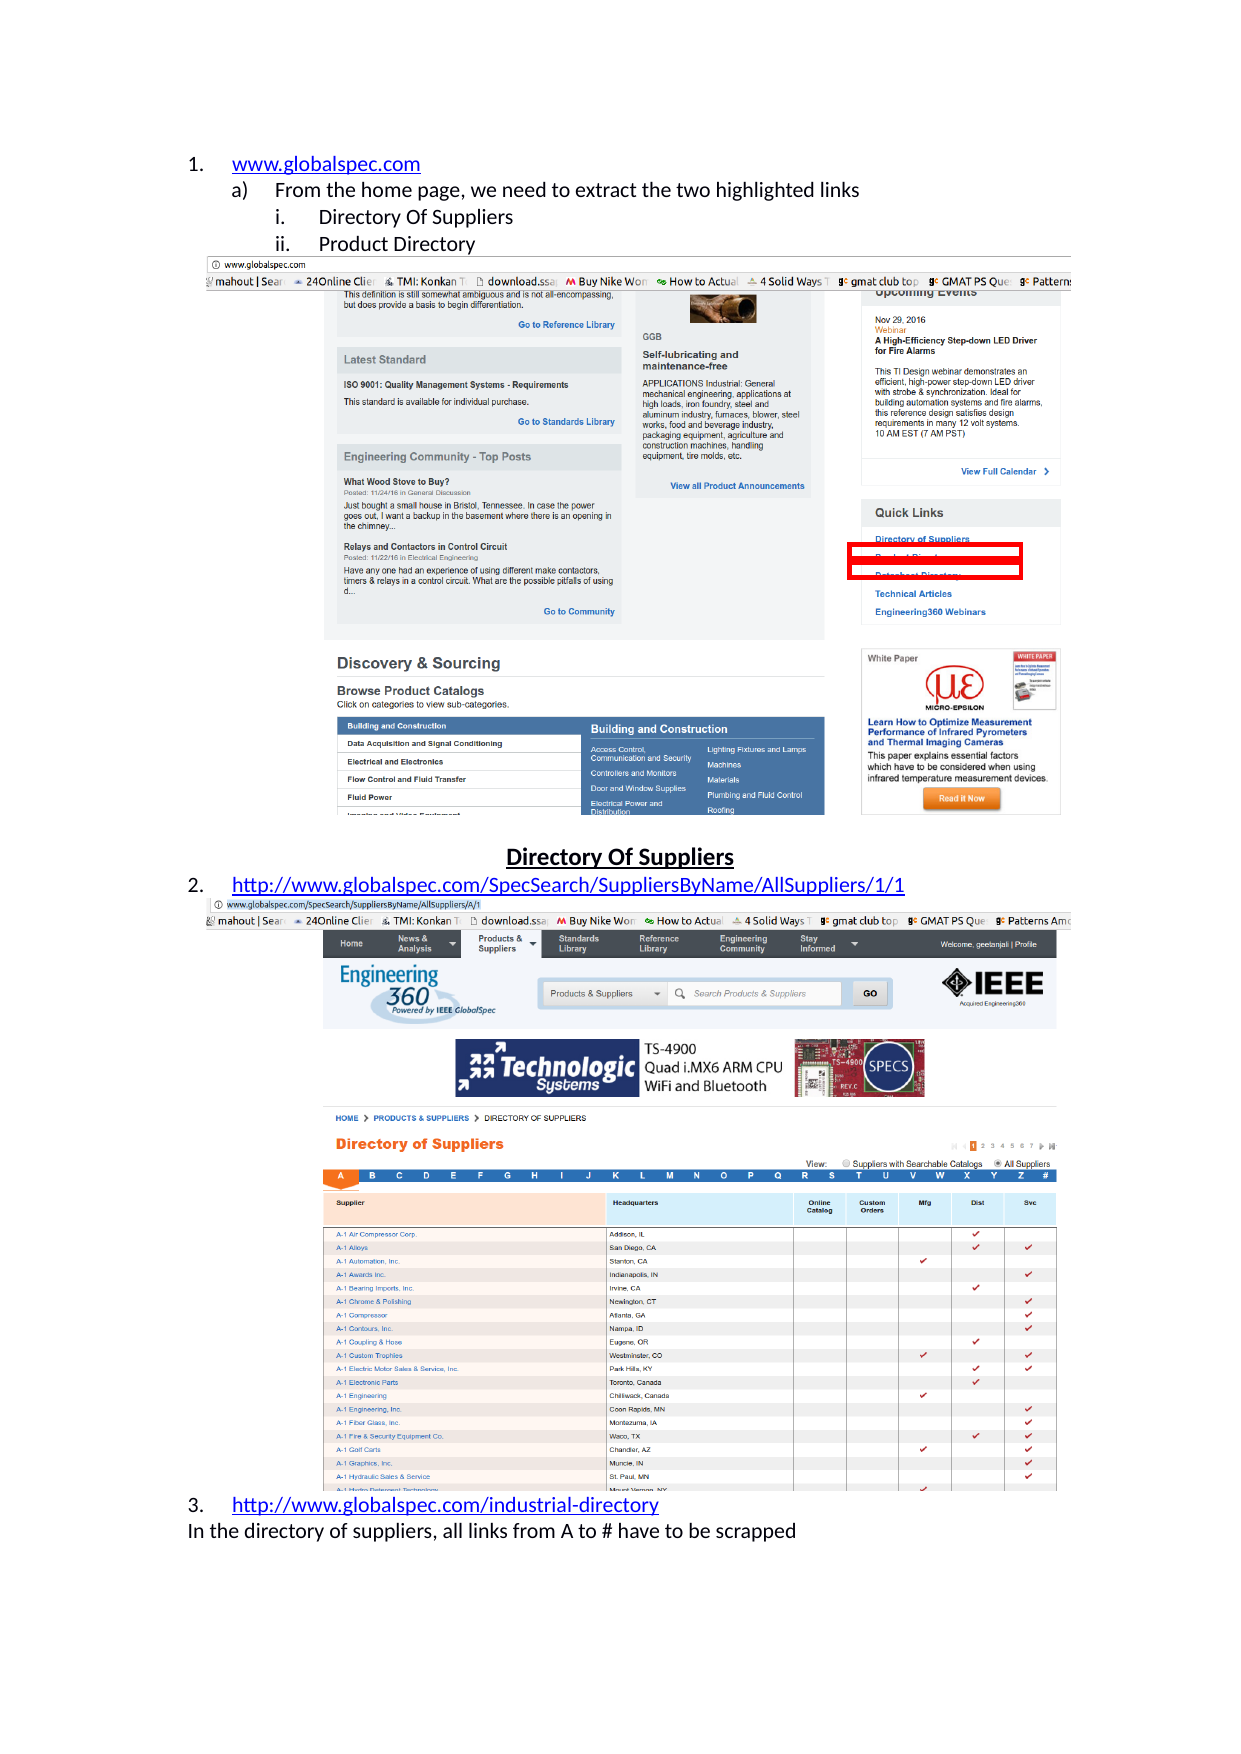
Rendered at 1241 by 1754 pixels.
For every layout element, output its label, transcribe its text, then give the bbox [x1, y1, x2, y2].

list Directory Of Suppliers [275, 203, 1053, 230]
list From the home page, we need to extract the two highlighted links [231, 177, 1053, 203]
list http://www.globalspec.com/SpecSearch/SuppliersByName/AllSuppliers/1/1 [187, 872, 1053, 898]
picture [206, 898, 1071, 1491]
text In the directory of suppliers, all links from A to # have to be scrapped [187, 1518, 1053, 1544]
list http://www.globalspec.com/industrial-directory [187, 1491, 1053, 1518]
list Product Directory [275, 230, 1053, 256]
list www.globalspec.com [187, 150, 1053, 177]
picture [206, 256, 1071, 815]
text Directory Of Suppliers [187, 841, 1053, 872]
